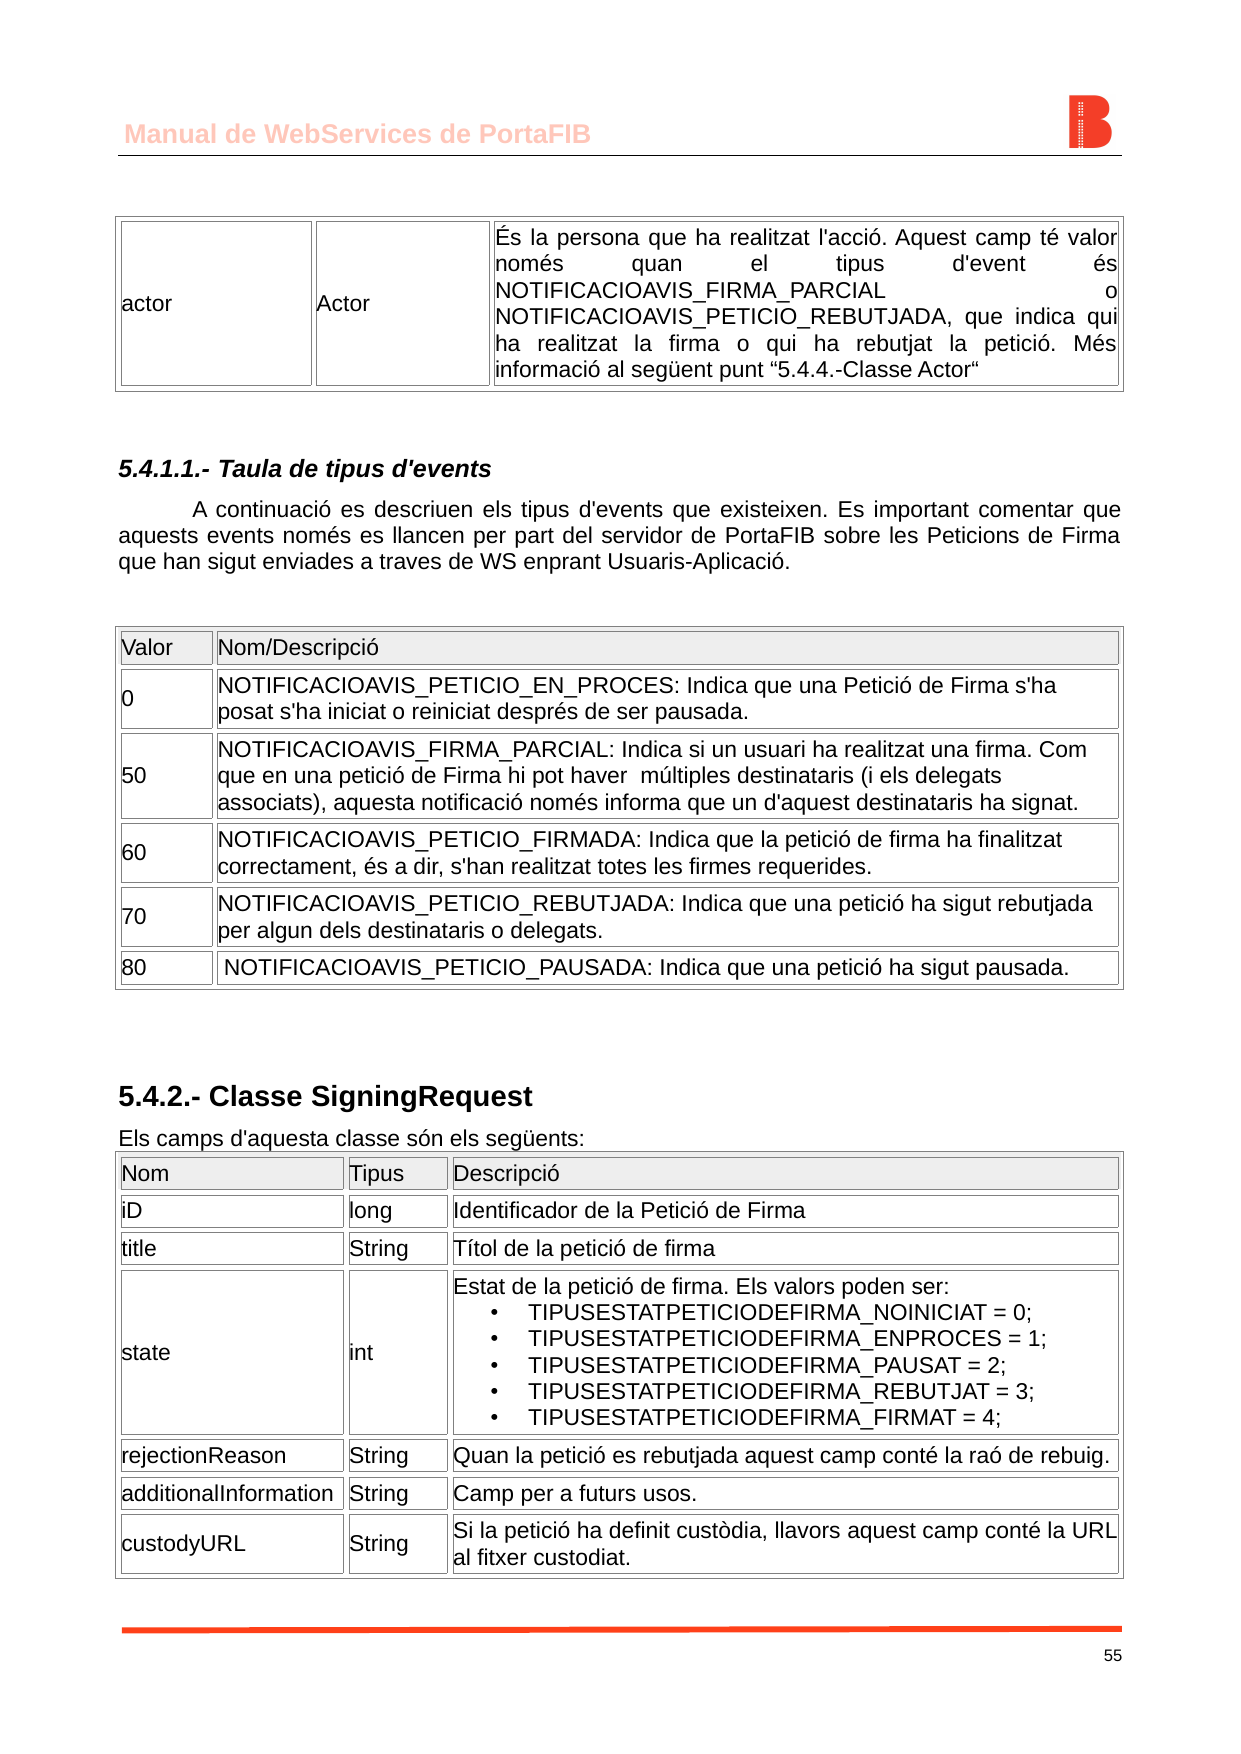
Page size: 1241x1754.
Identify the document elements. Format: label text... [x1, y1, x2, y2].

picture [1063, 94, 1117, 150]
table_header Nom [118, 1152, 346, 1189]
table_header Nom/Descripció [214, 627, 1121, 664]
table_cell rejectionReason [118, 1434, 346, 1471]
table_cell additionalInformation [118, 1471, 346, 1509]
table_cell String [346, 1471, 450, 1509]
table_cell 80 [118, 946, 214, 983]
table_header Descripció [450, 1152, 1121, 1189]
table_cell NOTIFICACIOAVIS_PETICIO_FIRMADA: Indica que la petició de firma ha finalitzat correctament, és a dir, s'han realitzat totes les firmes requerides. [214, 818, 1121, 882]
table_cell iD [118, 1189, 346, 1227]
table_cell state [118, 1264, 346, 1434]
table_cell 0 [118, 664, 214, 728]
table_cell String [346, 1227, 450, 1264]
table_cell String [346, 1434, 450, 1471]
table_cell NOTIFICACIOAVIS_PETICIO_EN_PROCES: Indica que una Petició de Firma s'ha posat s'ha iniciat o reiniciat després de ser pausada. [214, 664, 1121, 728]
table_cell Identificador de la Petició de Firma [450, 1189, 1121, 1227]
table_cell NOTIFICACIOAVIS_PETICIO_REBUTJADA: Indica que una petició ha sigut rebutjada per algun dels destinataris o delegats. [214, 882, 1121, 946]
table_cell Estat de la petició de firma. Els valors poden ser: TIPUSESTATPETICIODEFIRMA_NOINICIAT = 0; TIPUSESTATPETICIODEFIRMA_ENPROCES = 1; TIPUSESTATPETICIODEFIRMA_PAUSAT = 2; TIPUSESTATPETICIODEFIRMA_REBUTJAT = 3; TIPUSESTATPETICIODEFIRMA_FIRMAT = 4; [450, 1264, 1121, 1434]
table_cell Títol de la petició de firma [450, 1227, 1121, 1264]
table_cell long [346, 1189, 450, 1227]
table_cell És la persona que ha realitzat l'acció. Aquest camp té valor només quan el tipus d'event és NOTIFICACIOAVIS_FIRMA_PARCIAL o NOTIFICACIOAVIS_PETICIO_REBUTJADA, que indica qui ha realitzat la firma o qui ha rebutjat la petició. Més informació al següent punt “5.4.4.-Classe Actor“ [492, 217, 1121, 385]
table_cell 70 [118, 882, 214, 946]
table_header Tipus [346, 1152, 450, 1189]
table_cell Camp per a futurs usos. [450, 1471, 1121, 1509]
text A continuació es descriuen els tipus d'events que existeixen. Es important comentar que aquests events només es llancen per part del servidor de PortaFIB sobre les Peticions de Firma que han sigut enviades a traves de WS enprant Usuaris-Aplicació. [118, 496, 1122, 575]
table_cell String [346, 1509, 450, 1573]
table_cell int [346, 1264, 450, 1434]
table_cell title [118, 1227, 346, 1264]
subtitle Classe SigningRequest [118, 1079, 1122, 1113]
table_cell NOTIFICACIOAVIS_PETICIO_PAUSADA: Indica que una petició ha sigut pausada. [214, 946, 1121, 983]
table_cell 60 [118, 818, 214, 882]
table_cell Actor [313, 217, 492, 385]
table_cell custodyURL [118, 1509, 346, 1573]
text Els camps d'aquesta classe són els següents: [118, 1125, 1122, 1151]
table_cell Quan la petició es rebutjada aquest camp conté la raó de rebuig. [450, 1434, 1121, 1471]
subtitle Taula de tipus d'events [118, 454, 1122, 483]
table_cell NOTIFICACIOAVIS_FIRMA_PARCIAL: Indica si un usuari ha realitzat una firma. Com que en una petició de Firma hi pot haver múltiples destinataris (i els delegats associats), aquesta notificació només informa que un d'aquest destinataris ha signat. [214, 728, 1121, 818]
table_header Valor [118, 627, 214, 664]
table_cell actor [118, 217, 313, 385]
table_cell 50 [118, 728, 214, 818]
table_cell Si la petició ha definit custòdia, llavors aquest camp conté la URL al fitxer custodiat. [450, 1509, 1121, 1573]
